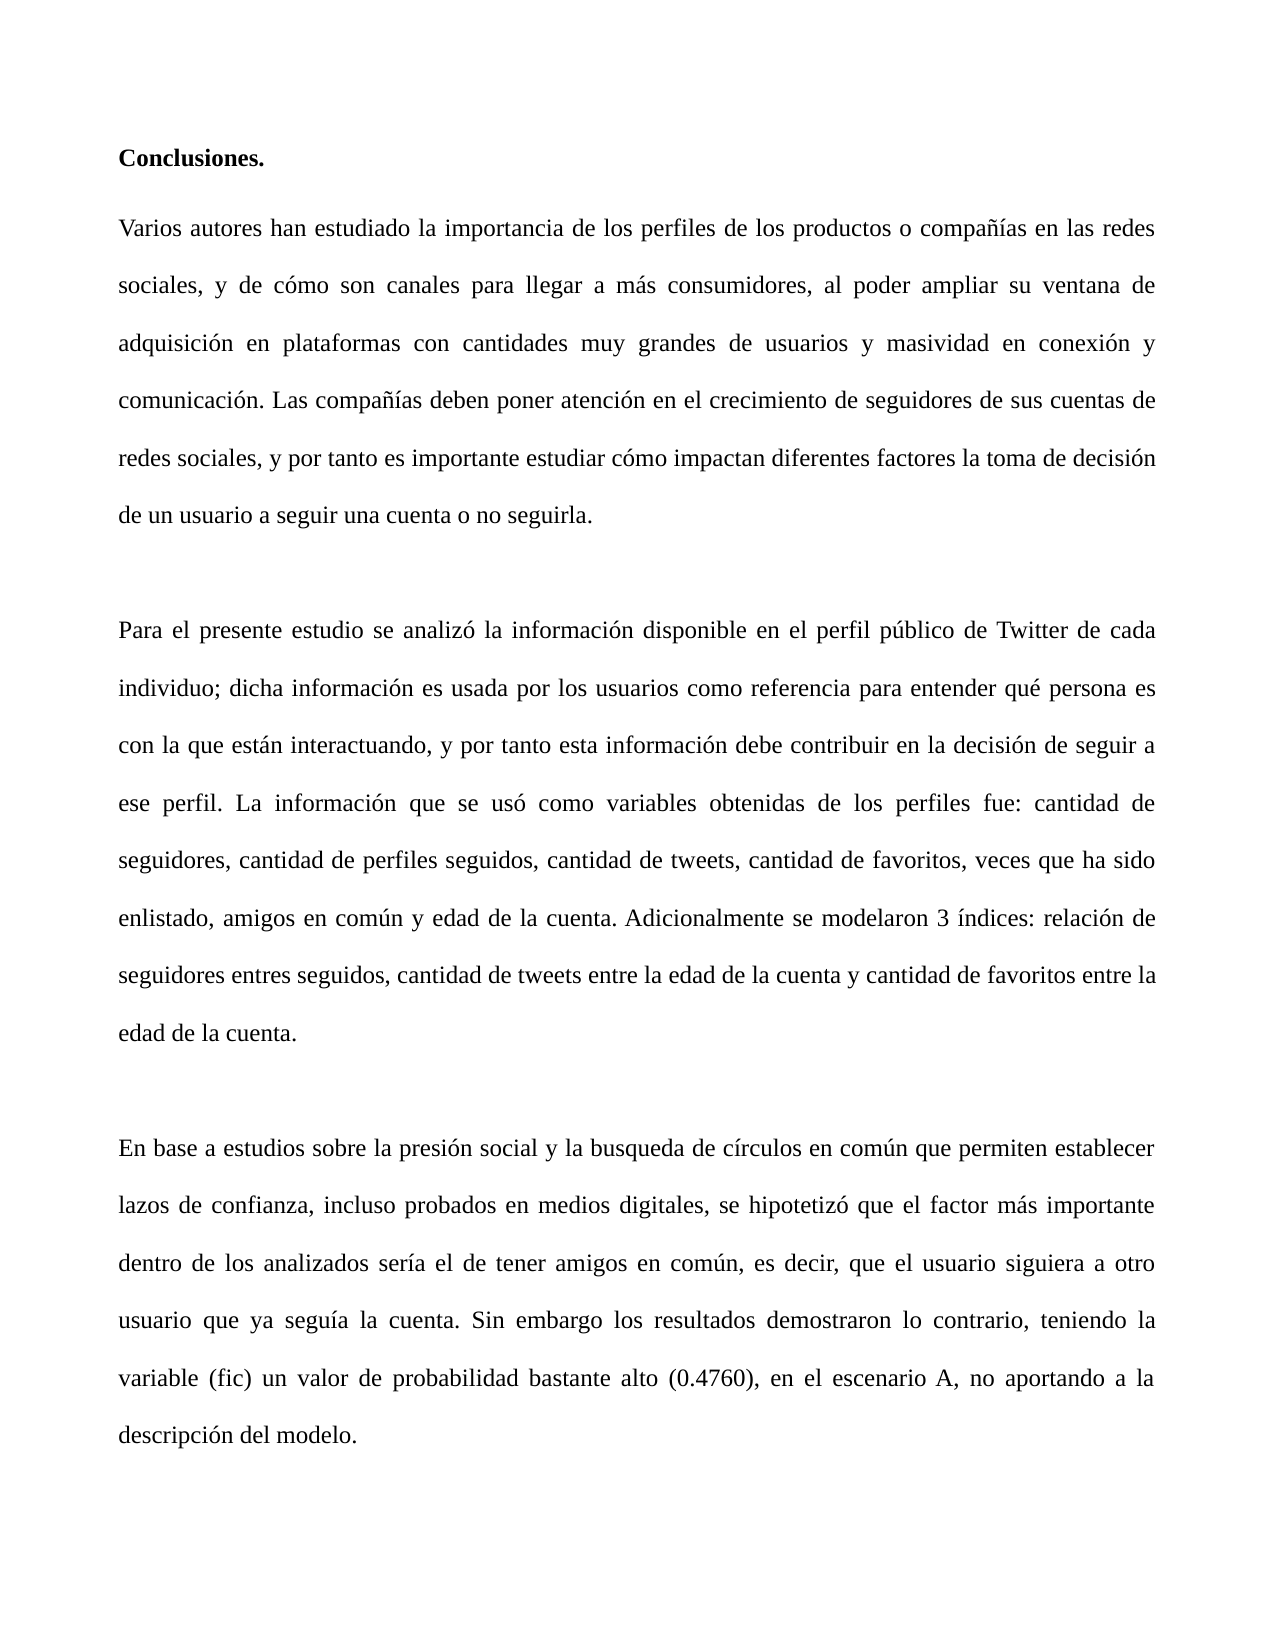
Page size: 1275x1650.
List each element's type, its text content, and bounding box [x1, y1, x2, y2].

text Varios autores han estudiado la importancia de los perfiles de los productos o compañías en las redes sociales, y de cómo son canales para llegar a más consumidores, al poder ampliar su ventana de adquisición en plataformas con cantidades muy grandes de usuarios y masividad en conexión y comunicación. Las compañías deben poner atención en el crecimiento de seguidores de sus cuentas de redes sociales, y por tanto es importante estudiar cómo impactan diferentes factores la toma de decisión de un usuario a seguir una cuenta o no seguirla. [118, 213, 1157, 529]
text Para el presente estudio se analizó la información disponible en el perfil público de Twitter de cada individuo; dicha información es usada por los usuarios como referencia para entender qué persona es con la que están interactuando, y por tanto esta información debe contribuir en la decisión de seguir a ese perfil. La información que se usó como variables obtenidas de los perfiles fue: cantidad de seguidores, cantidad de perfiles seguidos, cantidad de tweets, cantidad de favoritos, veces que ha sido enlistado, amigos en común y edad de la cuenta. Adicionalmente se modelaron 3 índices: relación de seguidores entres seguidos, cantidad de tweets entre la edad de la cuenta y cantidad de favoritos entre la edad de la cuenta. [118, 616, 1157, 1047]
text En base a estudios sobre la presión social y la busqueda de círculos en común que permiten establecer lazos de confianza, incluso probados en medios digitales, se hipotetizó que el factor más importante dentro de los analizados sería el de tener amigos en común, es decir, que el usuario siguiera a otro usuario que ya seguía la cuenta. Sin embargo los resultados demostraron lo contrario, teniendo la variable (fic) un valor de probabilidad bastante alto (0.4760), en el escenario A, no aportando a la descripción del modelo. [118, 1133, 1157, 1449]
subtitle Conclusiones. [118, 143, 1157, 172]
